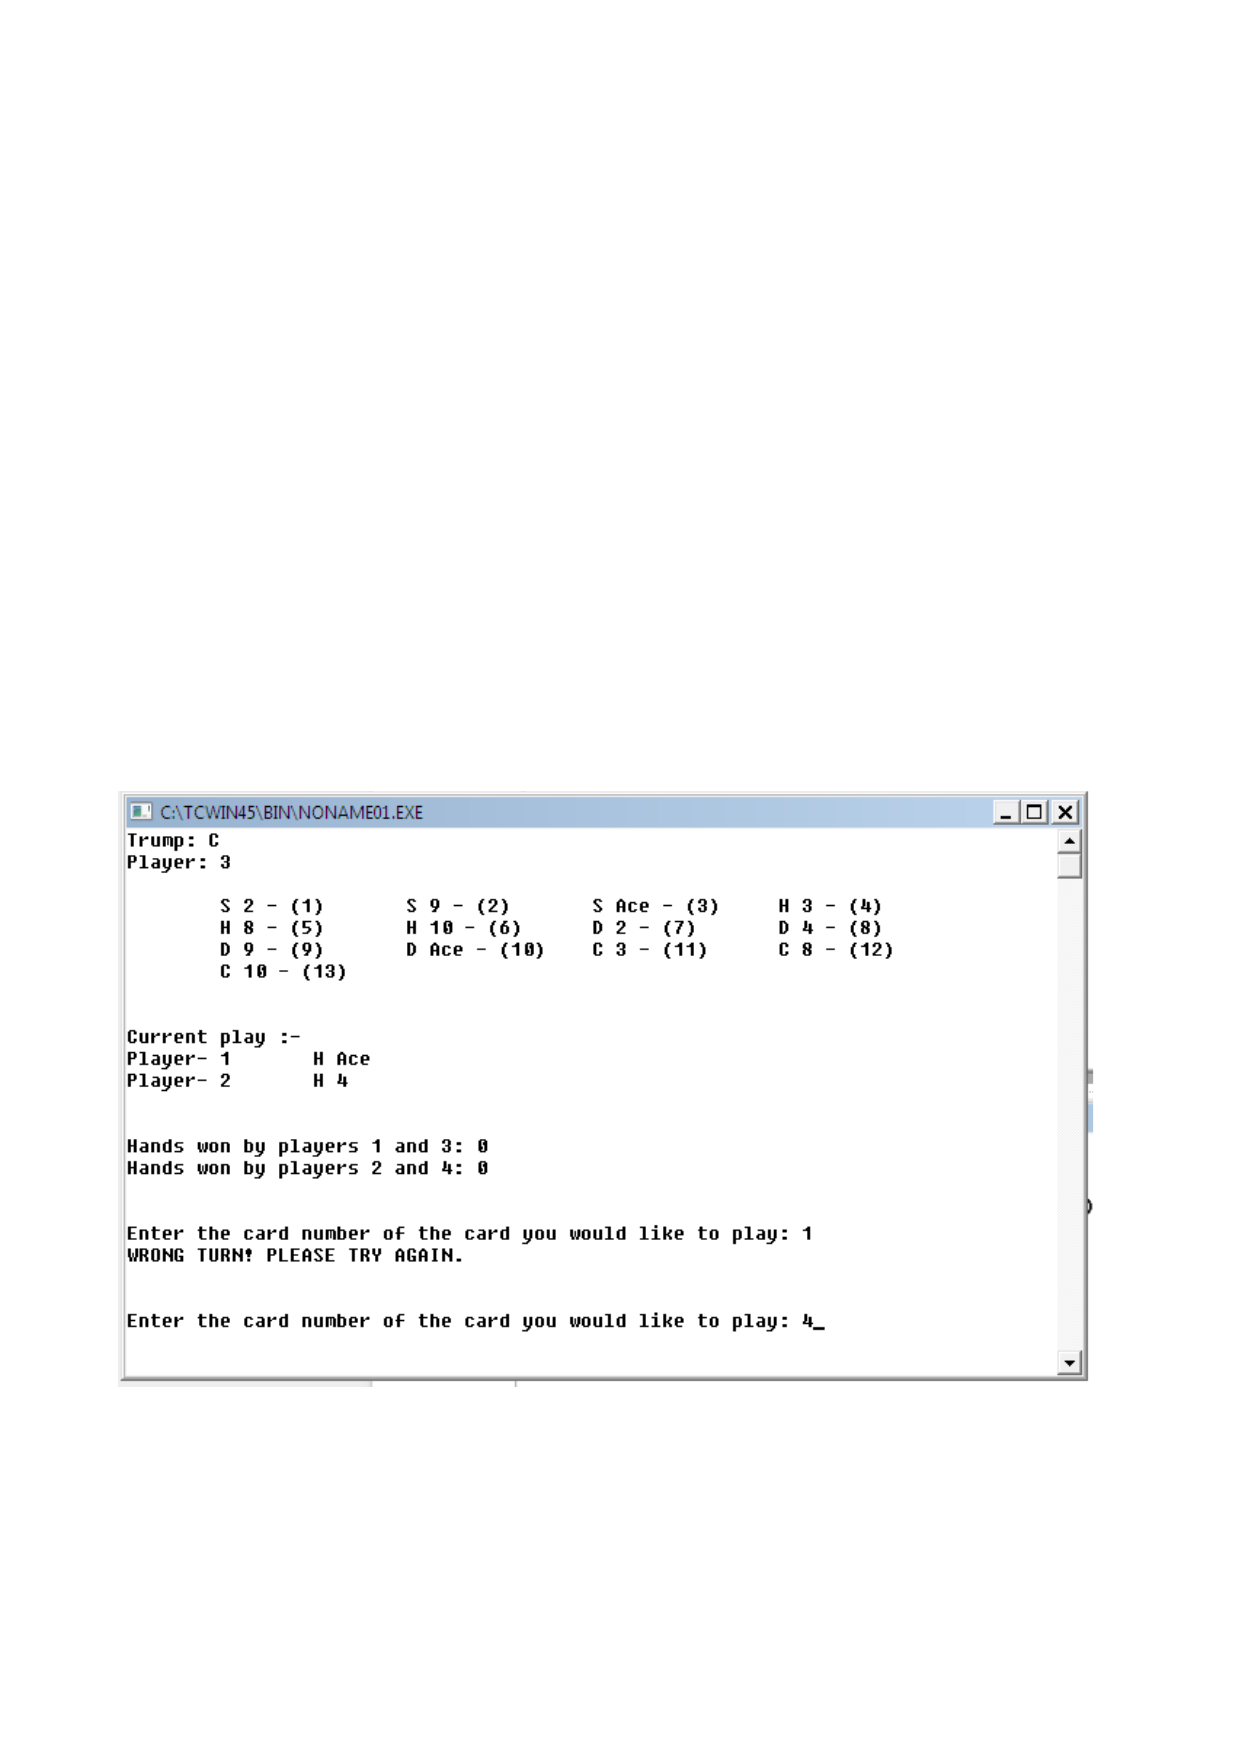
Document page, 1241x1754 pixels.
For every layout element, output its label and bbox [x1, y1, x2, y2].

picture [118, 791, 1094, 1387]
